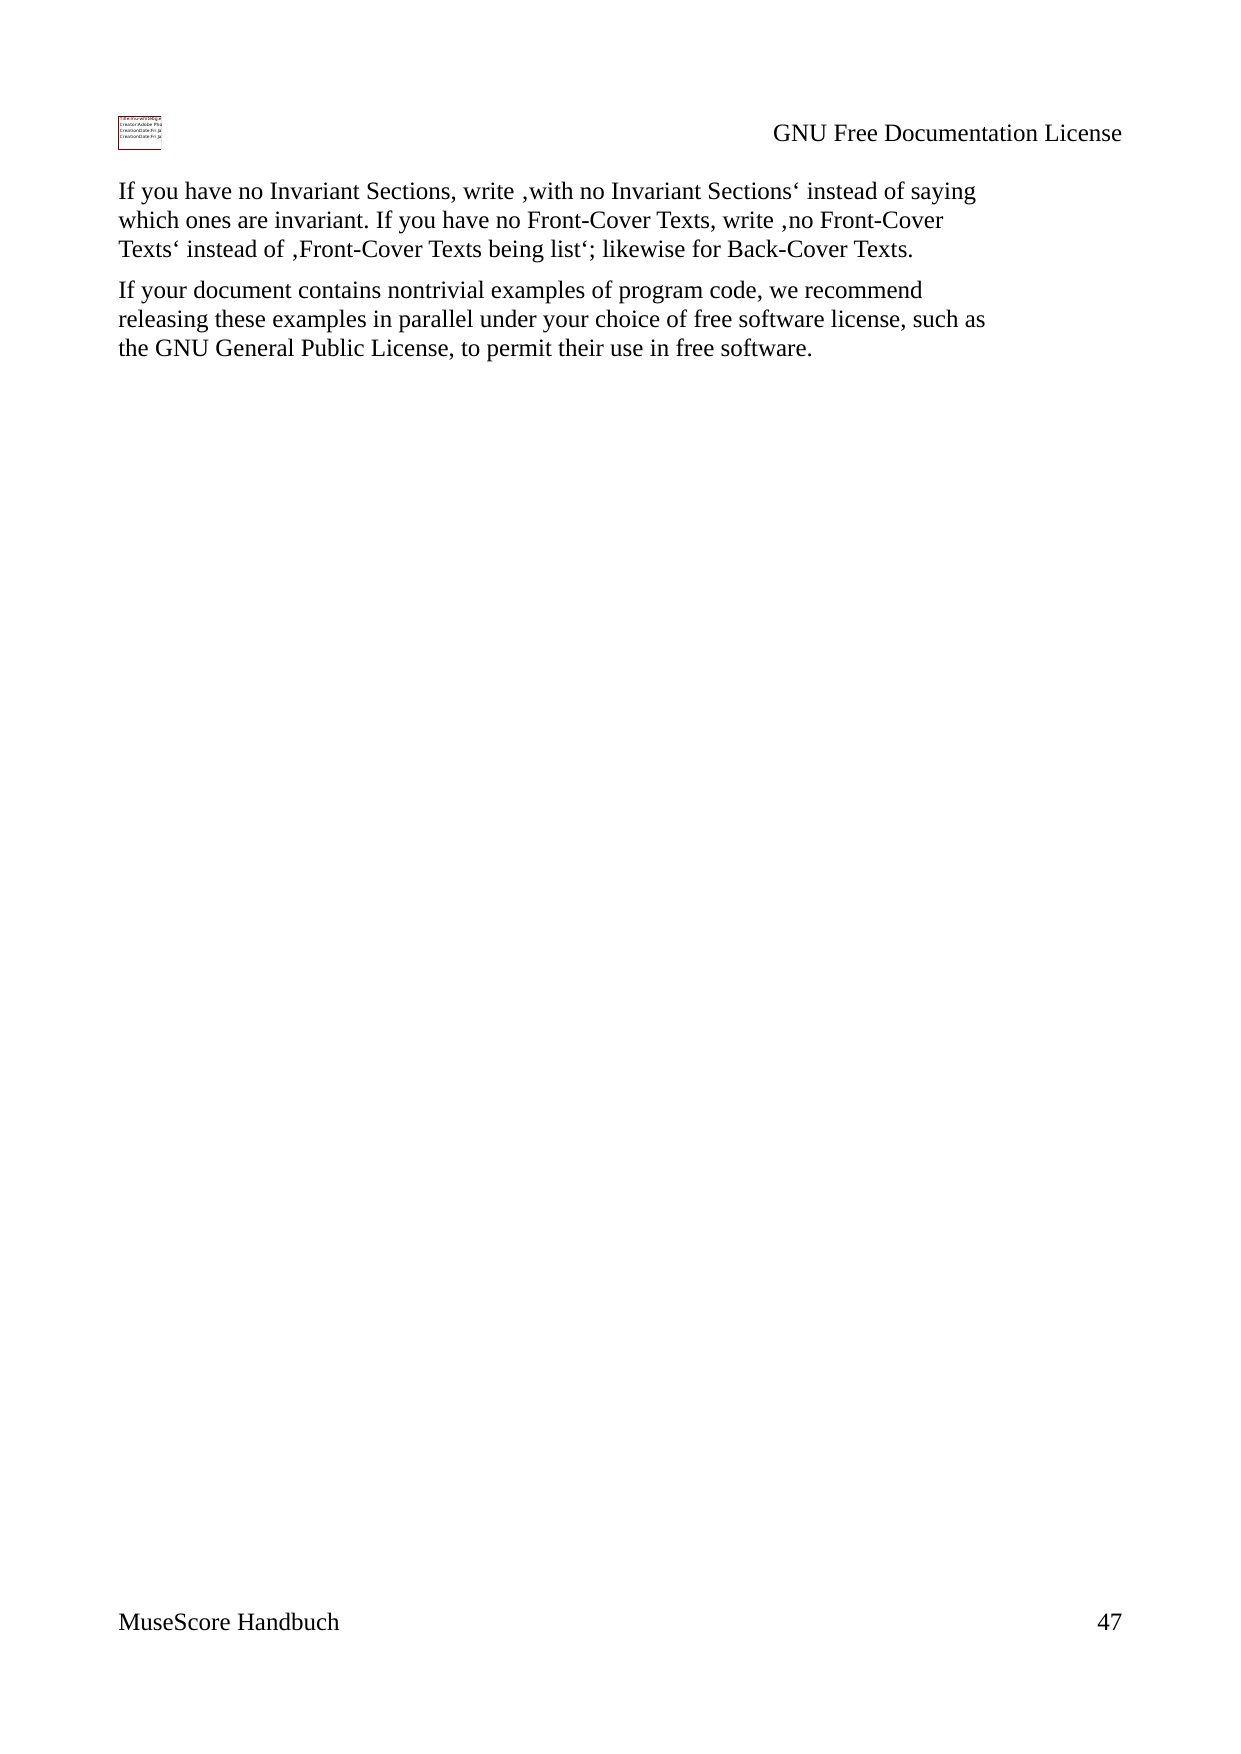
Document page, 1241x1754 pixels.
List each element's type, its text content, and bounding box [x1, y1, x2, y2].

text If your document contains nontrivial examples of program code, we recommend releasing these examples in parallel under your choice of free software license, such as the GNU General Public License, to permit their use in free software. [118, 275, 1004, 361]
text If you have no Invariant Sections, write ‚with no Invariant Sections‘ instead of saying which ones are invariant. If you have no Front-Cover Texts, write ‚no Front-Cover Texts‘ instead of ‚Front-Cover Texts being list‘; likewise for Back-Cover Texts. [118, 176, 1004, 263]
